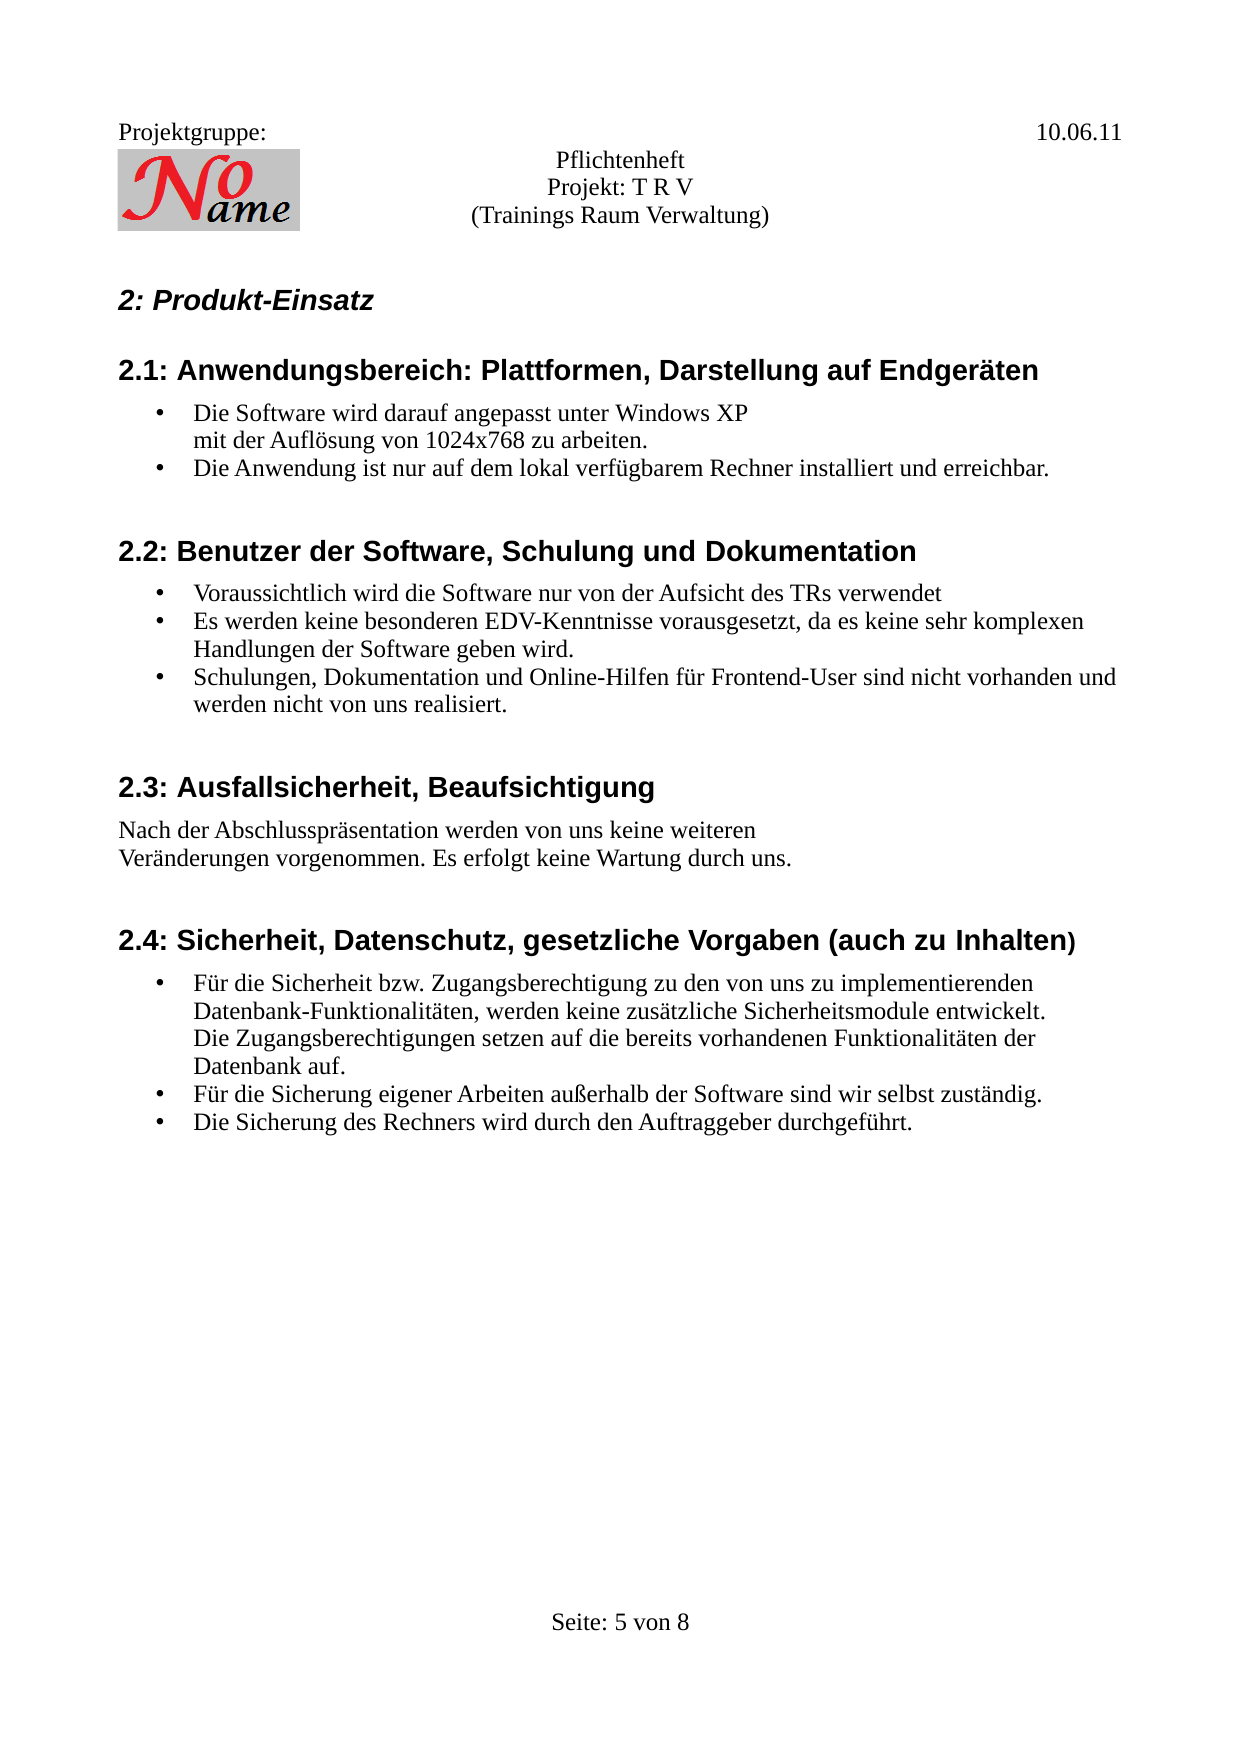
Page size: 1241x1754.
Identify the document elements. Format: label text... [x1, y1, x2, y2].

list Für die Sicherheit bzw. Zugangsberechtigung zu den von uns zu implementierenden Datenbank-Funktionalitäten, werden keine zusätzliche Sicherheitsmodule entwickelt. Die Zugangsberechtigungen setzen auf die bereits vorhandenen Funktionalitäten der Datenbank auf. [156, 969, 1122, 1080]
list Für die Sicherung eigener Arbeiten außerhalb der Software sind wir selbst zuständig. [156, 1080, 1122, 1108]
list Es werden keine besonderen EDV-Kenntnisse vorausgesetzt, da es keine sehr komplexen Handlungen der Software geben wird. [156, 607, 1122, 663]
list Die Sicherung des Rechners wird durch den Auftraggeber durchgeführt. [156, 1108, 1122, 1135]
subtitle Anwendungsbereich: Plattformen, Darstellung auf Endgeräten [118, 353, 1122, 386]
list Die Software wird darauf angepasst unter Windows XP mit der Auflösung von 1024x768 zu arbeiten. [156, 399, 1122, 454]
list Schulungen, Dokumentation und Online-Hilfen für Frontend-User sind nicht vorhanden und werden nicht von uns realisiert. [156, 663, 1122, 718]
subtitle Sicherheit, Datenschutz, gesetzliche Vorgaben (auch zu Inhalten) [118, 924, 1122, 957]
text Nach der Abschlusspräsentation werden von uns keine weiteren Veränderungen vorgenommen. Es erfolgt keine Wartung durch uns. [118, 816, 1122, 871]
list Die Anwendung ist nur auf dem lokal verfügbarem Rechner installiert und erreichbar. [156, 454, 1122, 482]
subtitle Produkt-Einsatz [118, 283, 1122, 316]
list Voraussichtlich wird die Software nur von der Aufsicht des TRs verwendet [156, 579, 1122, 607]
subtitle Benutzer der Software, Schulung und Dokumentation [118, 534, 1122, 567]
subtitle Ausfallsicherheit, Beaufsichtigung [118, 771, 1122, 803]
